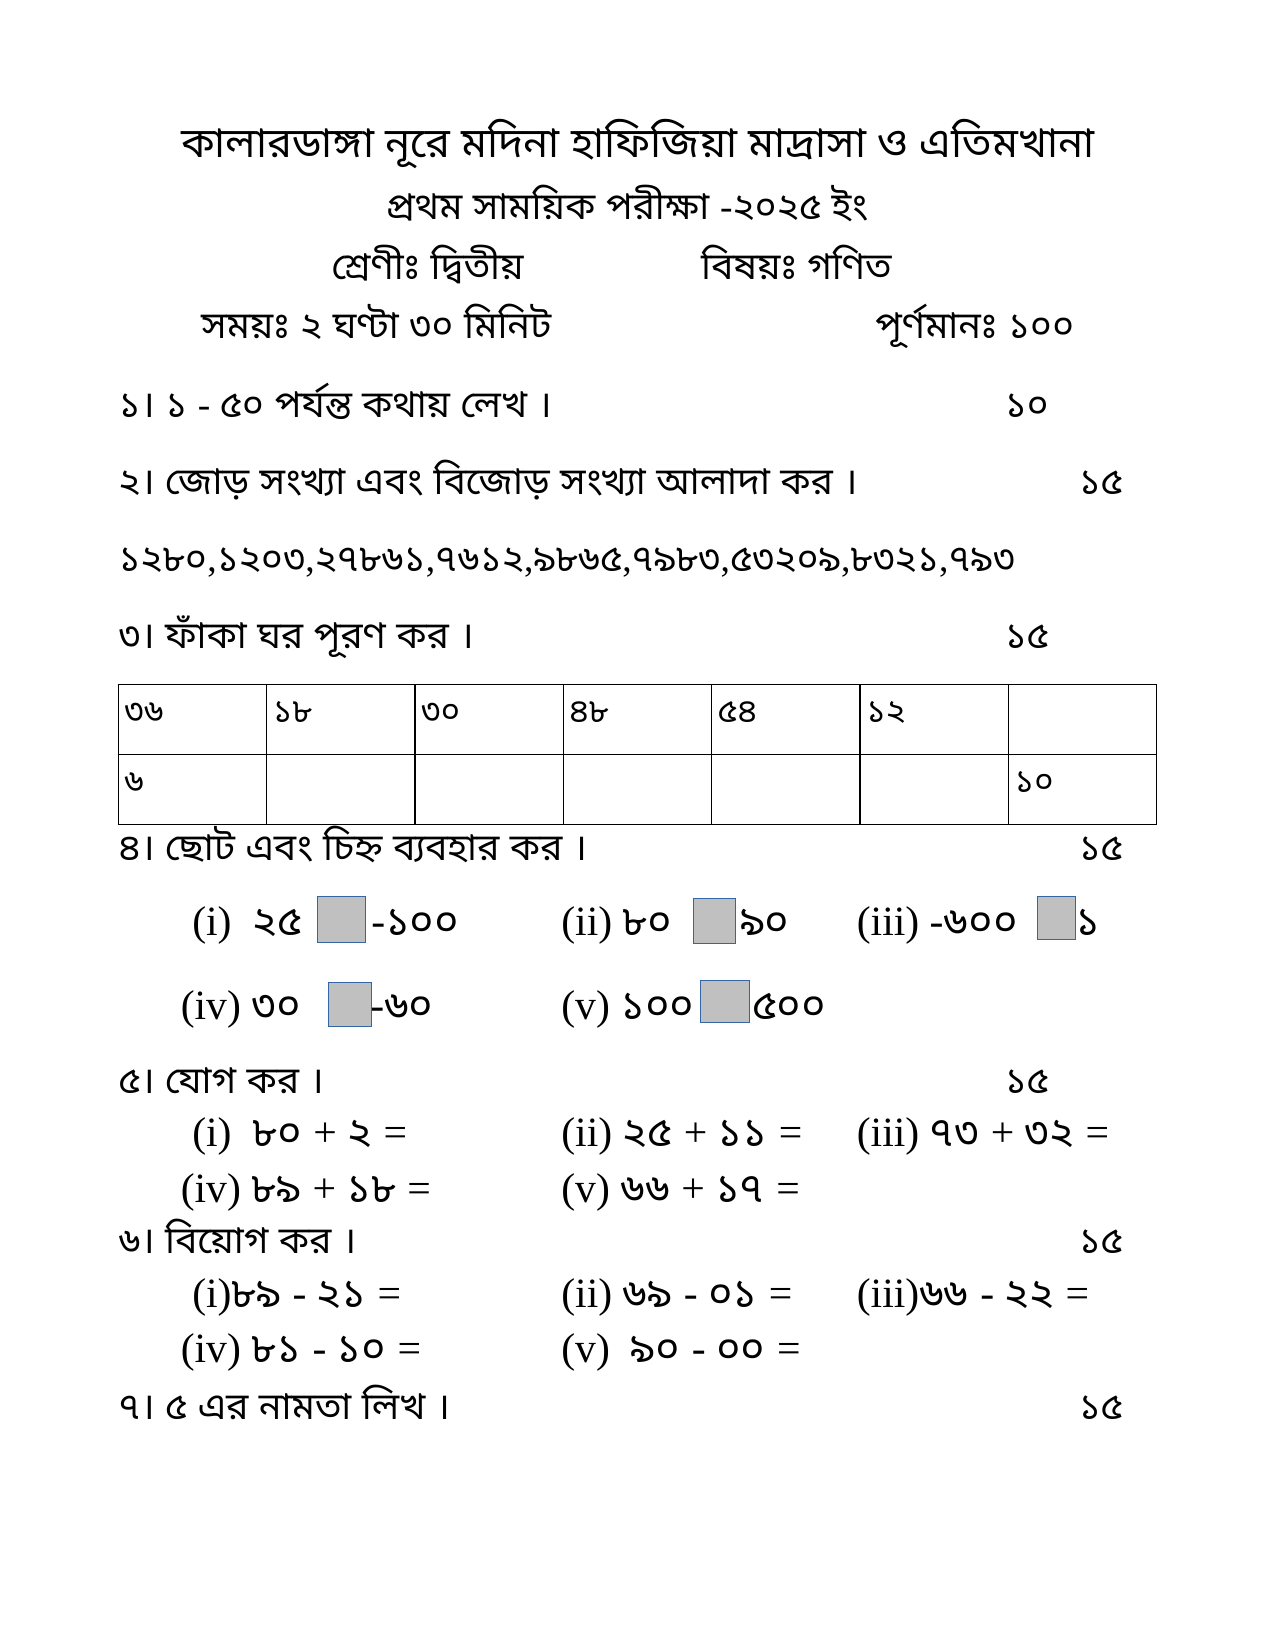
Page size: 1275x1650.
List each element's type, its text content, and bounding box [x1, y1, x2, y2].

text ১। ১ - ৫০ পর্যন্ত কথায় লেখ । ১০ [118, 382, 1157, 426]
table_header ১৮ [267, 685, 414, 754]
table_header ৩৬ [119, 685, 266, 754]
text (i) ২৫ -১০০ (ii) ৮০ ৯০ (iii) -৬০০ ১ [118, 896, 1157, 944]
text ৩। ফাঁকা ঘর পূরণ কর । ১৫ [118, 613, 1157, 656]
table_cell ১০ [1009, 755, 1156, 824]
table_cell [267, 755, 414, 824]
table_cell [861, 755, 1008, 824]
table_cell ৬ [119, 755, 266, 824]
text ৪। ছোট এবং চিহ্ন ব্যবহার কর । ১৫ [118, 825, 1157, 869]
table_header ১২ [861, 685, 1008, 754]
text (i) ৮০ + ২ = (ii) ২৫ + ১১ = (iii) ৭৩ + ৩২ = [118, 1108, 1157, 1156]
text (iv) ৮১ - ১০ = (v) ৯০ - ০০ = [118, 1323, 1157, 1371]
table_header ৫৪ [712, 685, 859, 754]
text (iv) ৮৯ + ১৮ = (v) ৬৬ + ১৭ = [118, 1163, 1157, 1211]
table_cell [564, 755, 711, 824]
text ২। জোড় সংখ্যা এবং বিজোড় সংখ্যা আলাদা কর । ১৫ [118, 459, 1157, 503]
table_cell [712, 755, 859, 824]
text (iv) ৩০ -৬০ (v) ১০০ ৫০০ [118, 980, 1157, 1028]
table_header ৩০ [416, 685, 563, 754]
table_header [1009, 685, 1156, 754]
text (i)৮৯ - ২১ = (ii) ৬৯ - ০১ = (iii)৬৬ - ২২ = [118, 1268, 1157, 1316]
text ৫। যোগ কর । ১৫ [118, 1058, 1157, 1101]
table_cell [416, 755, 563, 824]
text ৬। বিয়োগ কর । ১৫ [118, 1218, 1157, 1262]
text ১২৮০,১২০৩,২৭৮৬১,৭৬১২,৯৮৬৫,৭৯৮৩,৫৩২০৯,৮৩২১,৭৯৩ [118, 536, 1157, 579]
text ৭। ৫ এর নামতা লিখ । ১৫ [118, 1384, 1157, 1428]
table_header ৪৮ [564, 685, 711, 754]
